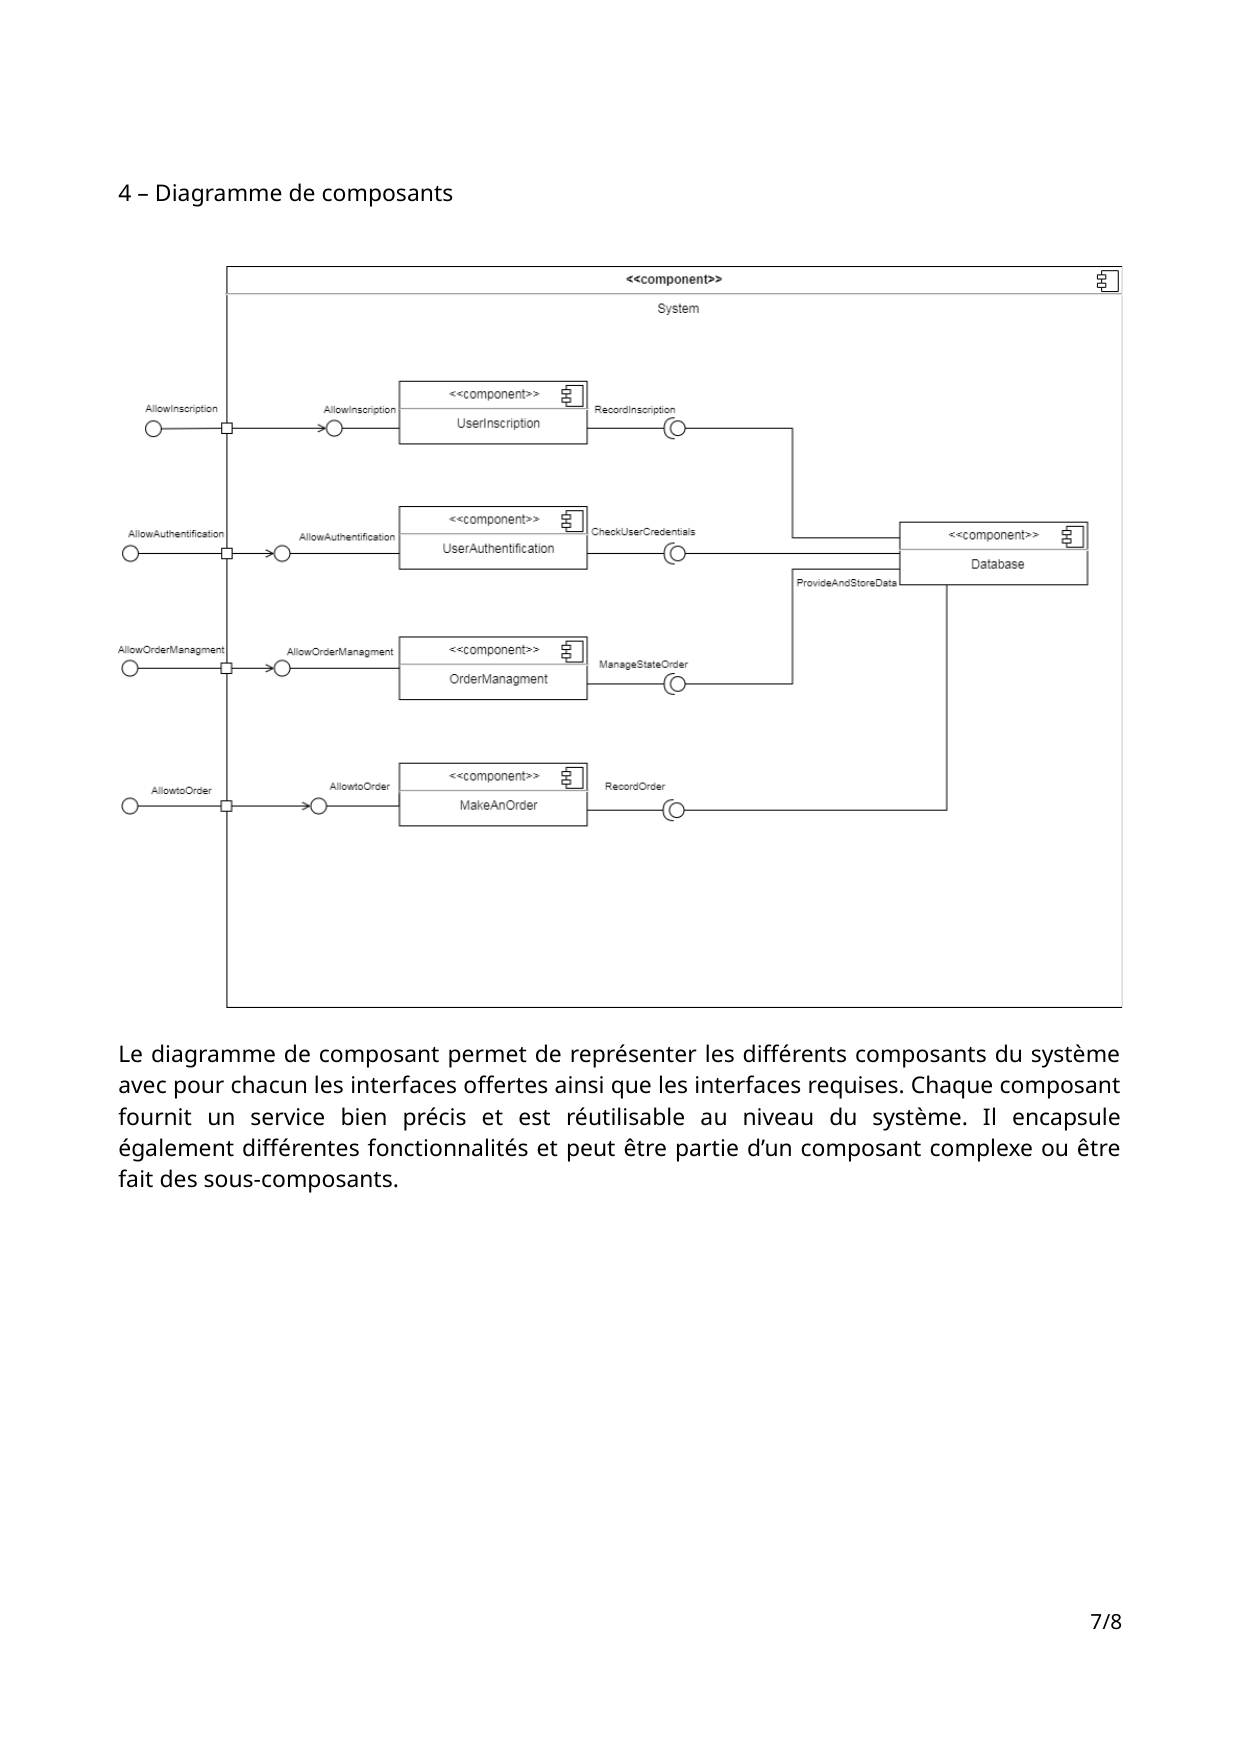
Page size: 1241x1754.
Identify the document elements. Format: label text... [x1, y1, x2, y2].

text 4 – Diagramme de composants [118, 177, 1122, 208]
text Le diagramme de composant permet de représenter les différents composants du système avec pour chacun les interfaces offertes ainsi que les interfaces requises. Chaque composant fournit un service bien précis et est réutilisable au niveau du système. Il encapsule également différentes fonctionnalités et peut être partie d’un composant complexe ou être fait des sous-composants. [118, 1038, 1122, 1193]
picture [118, 266, 1123, 1008]
